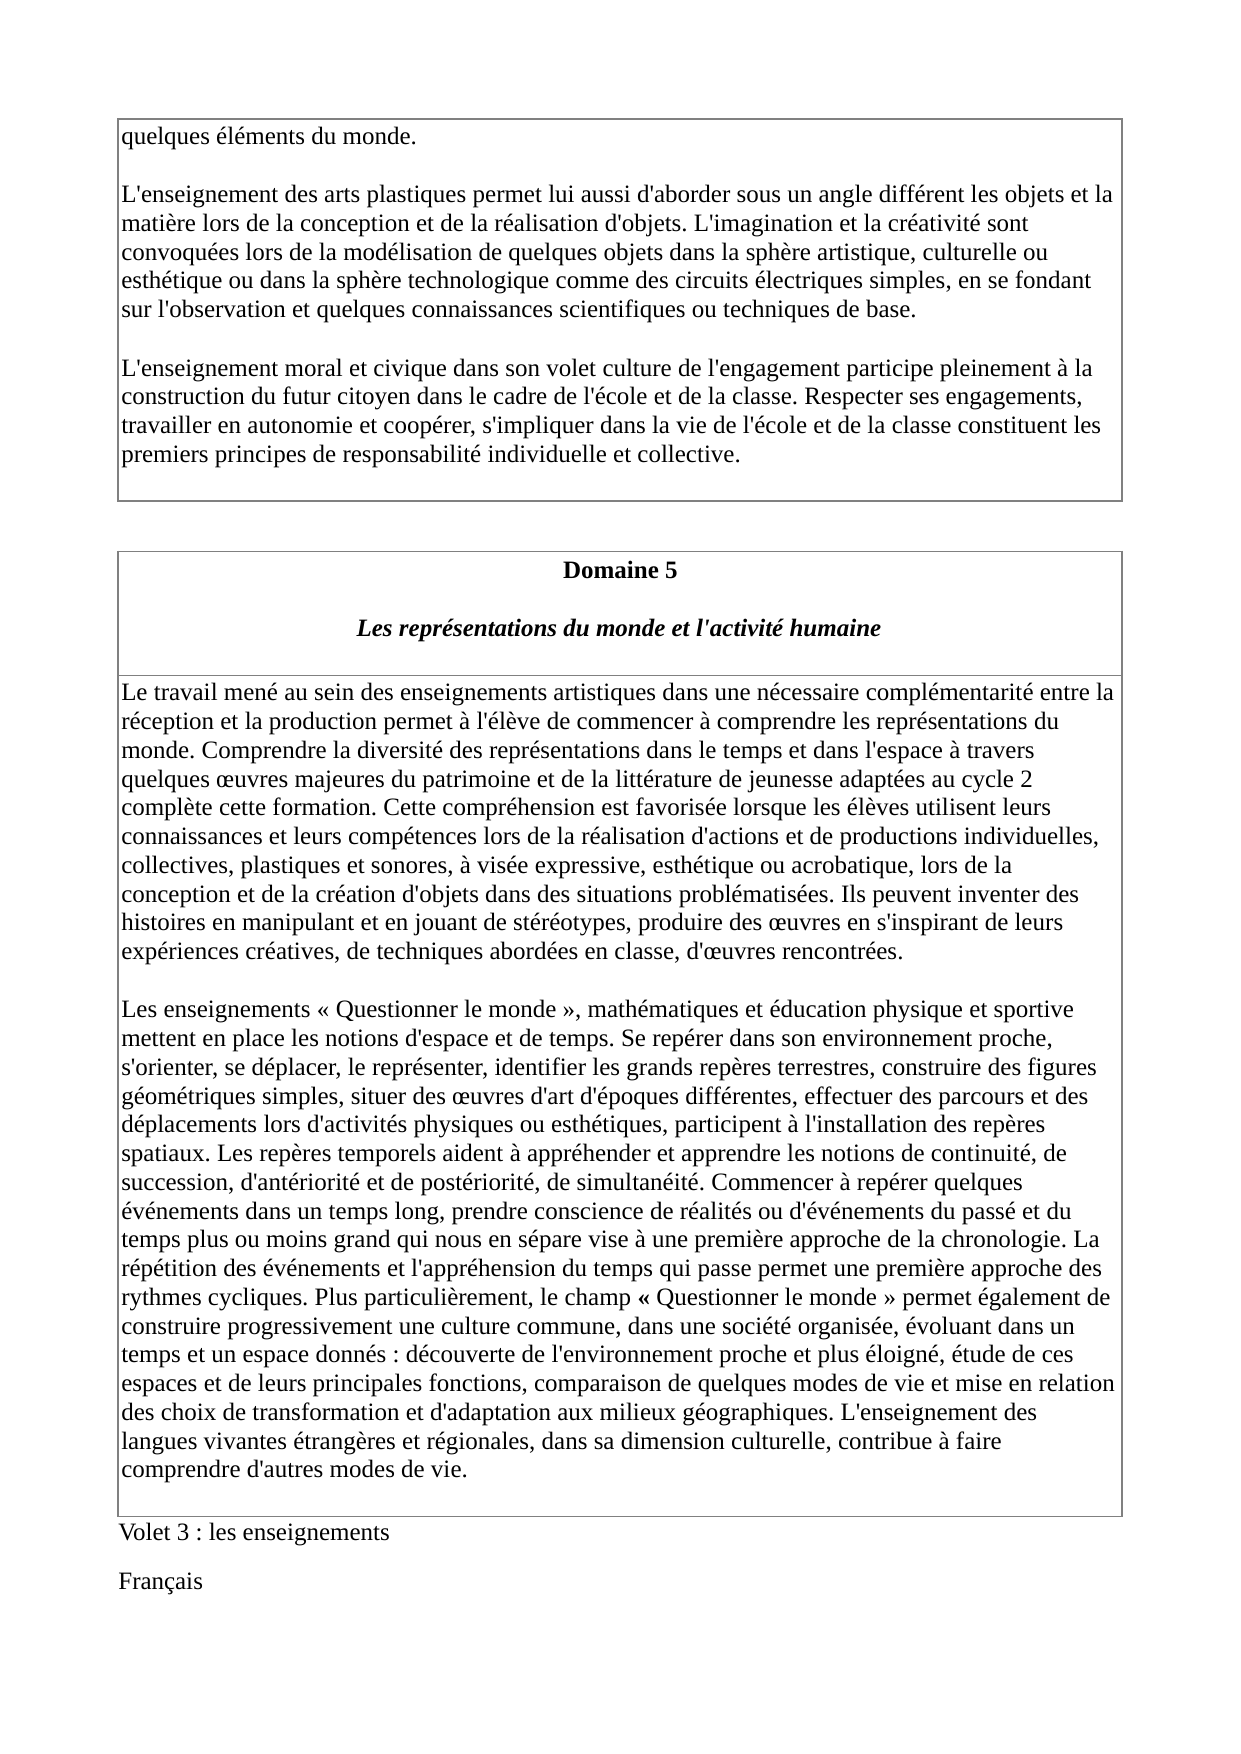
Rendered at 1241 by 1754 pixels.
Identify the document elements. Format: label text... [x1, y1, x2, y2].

text Français [118, 1566, 1122, 1595]
table_cell Le travail mené au sein des enseignements artistiques dans une nécessaire complémentarité entre la réception et la production permet à l'élève de commencer à comprendre les représentations du monde. Comprendre la diversité des représentations dans le temps et dans l'espace à travers quelques œuvres majeures du patrimoine et de la littérature de jeunesse adaptées au cycle 2 complète cette formation. Cette compréhension est favorisée lorsque les élèves utilisent leurs connaissances et leurs compétences lors de la réalisation d'actions et de productions individuelles, collectives, plastiques et sonores, à visée expressive, esthétique ou acrobatique, lors de la conception et de la création d'objets dans des situations problématisées. Ils peuvent inventer des histoires en manipulant et en jouant de stéréotypes, produire des œuvres en s'inspirant de leurs expériences créatives, de techniques abordées en classe, d'œuvres rencontrées. Les enseignements « Questionner le monde », mathématiques et éducation physique et sportive mettent en place les notions d'espace et de temps. Se repérer dans son environnement proche, s'orienter, se déplacer, le représenter, identifier les grands repères terrestres, construire des figures géométriques simples, situer des œuvres d'art d'époques différentes, effectuer des parcours et des déplacements lors d'activités physiques ou esthétiques, participent à l'installation des repères spatiaux. Les repères temporels aident à appréhender et apprendre les notions de continuité, de succession, d'antériorité et de postériorité, de simultanéité. Commencer à repérer quelques événements dans un temps long, prendre conscience de réalités ou d'événements du passé et du temps plus ou moins grand qui nous en sépare vise à une première approche de la chronologie. La répétition des événements et l'appréhension du temps qui passe permet une première approche des rythmes cycliques. Plus particulièrement, le champ « Questionner le monde » permet également de construire progressivement une culture commune, dans une société organisée, évoluant dans un temps et un espace donnés : découverte de l'environnement proche et plus éloigné, étude de ces espaces et de leurs principales fonctions, comparaison de quelques modes de vie et mise en relation des choix de transformation et d'adaptation aux milieux géographiques. L'enseignement des langues vivantes étrangères et régionales, dans sa dimension culturelle, contribue à faire comprendre d'autres modes de vie. [119, 676, 1121, 1516]
table_cell quelques éléments du monde. L'enseignement des arts plastiques permet lui aussi d'aborder sous un angle différent les objets et la matière lors de la conception et de la réalisation d'objets. L'imagination et la créativité sont convoquées lors de la modélisation de quelques objets dans la sphère artistique, culturelle ou esthétique ou dans la sphère technologique comme des circuits électriques simples, en se fondant sur l'observation et quelques connaissances scientifiques ou techniques de base. L'enseignement moral et civique dans son volet culture de l'engagement participe pleinement à la construction du futur citoyen dans le cadre de l'école et de la classe. Respecter ses engagements, travailler en autonomie et coopérer, s'impliquer dans la vie de l'école et de la classe constituent les premiers principes de responsabilité individuelle et collective. [119, 120, 1121, 500]
text Volet 3 : les enseignements [118, 1517, 1122, 1546]
table_header Domaine 5 Les représentations du monde et l'activité humaine [119, 552, 1121, 674]
